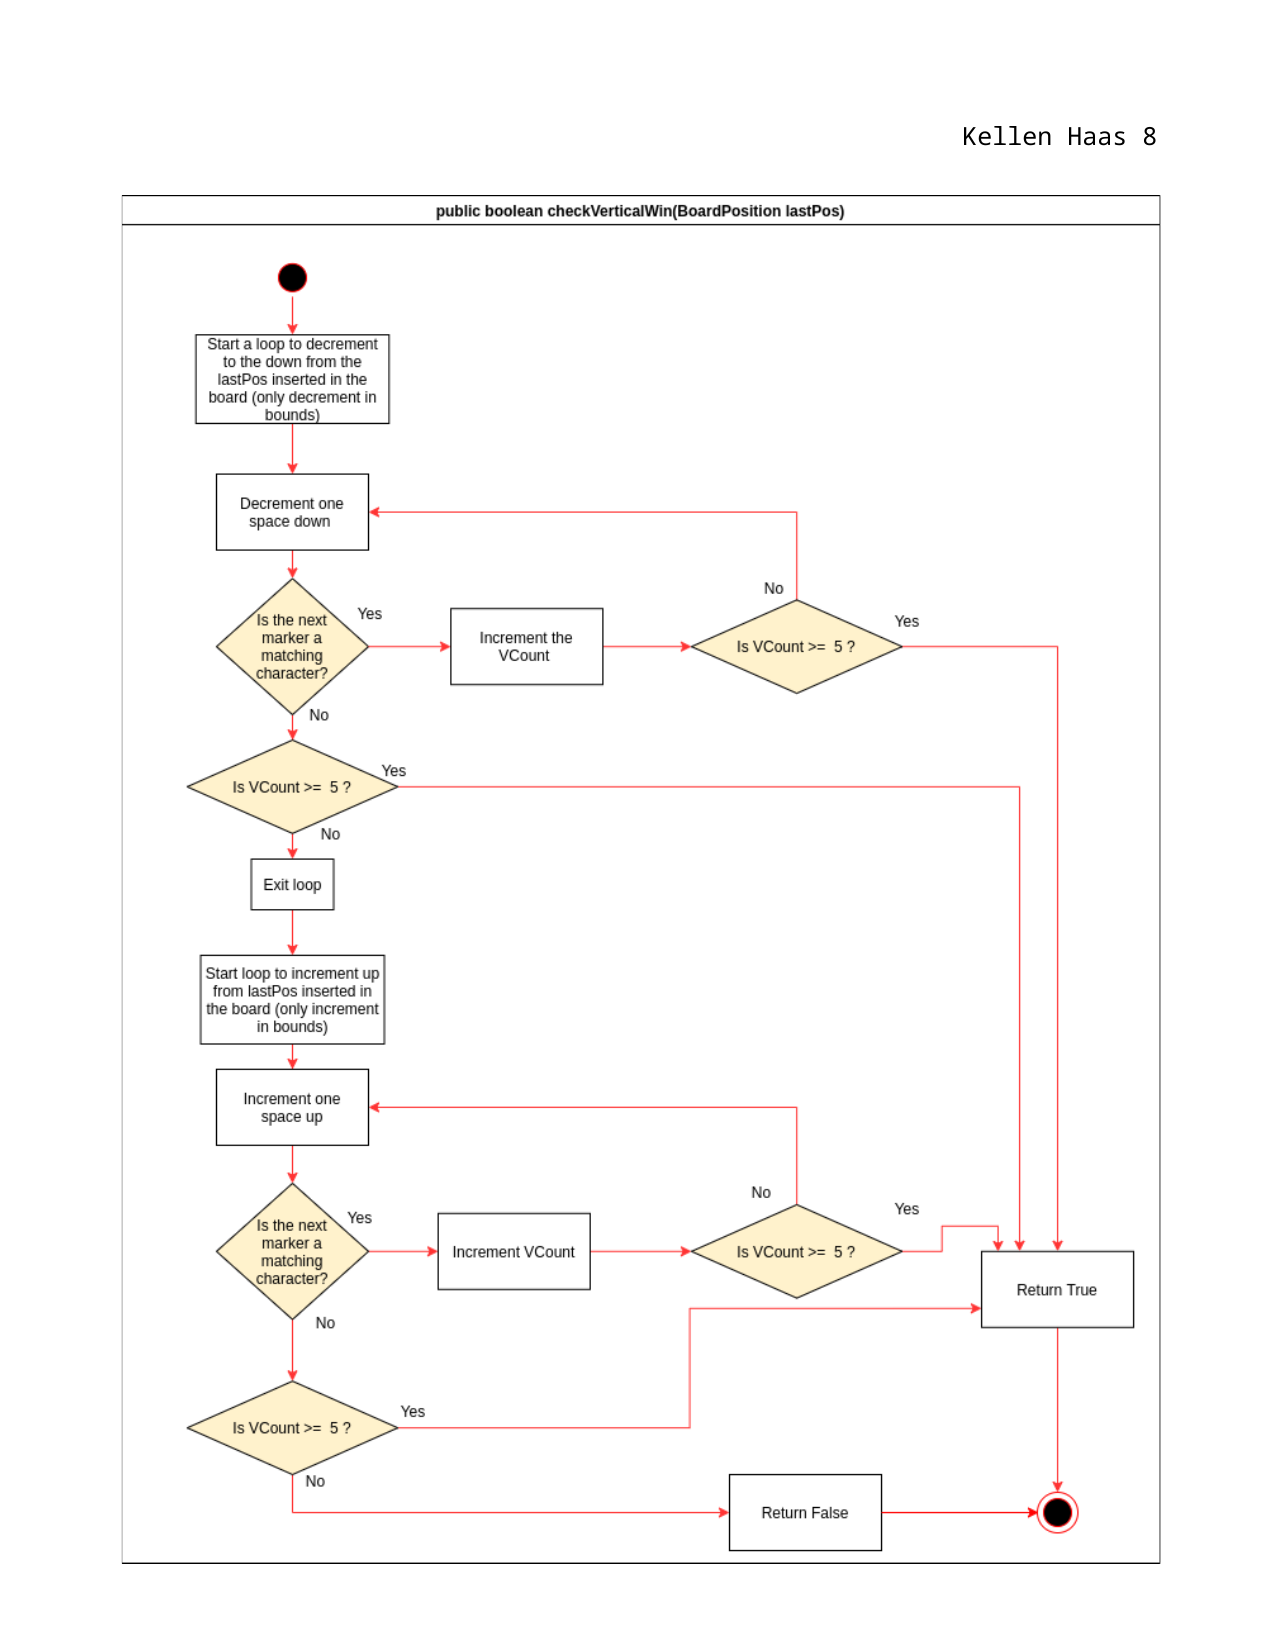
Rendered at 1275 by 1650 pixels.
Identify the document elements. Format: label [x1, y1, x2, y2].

picture [121, 195, 1161, 1564]
